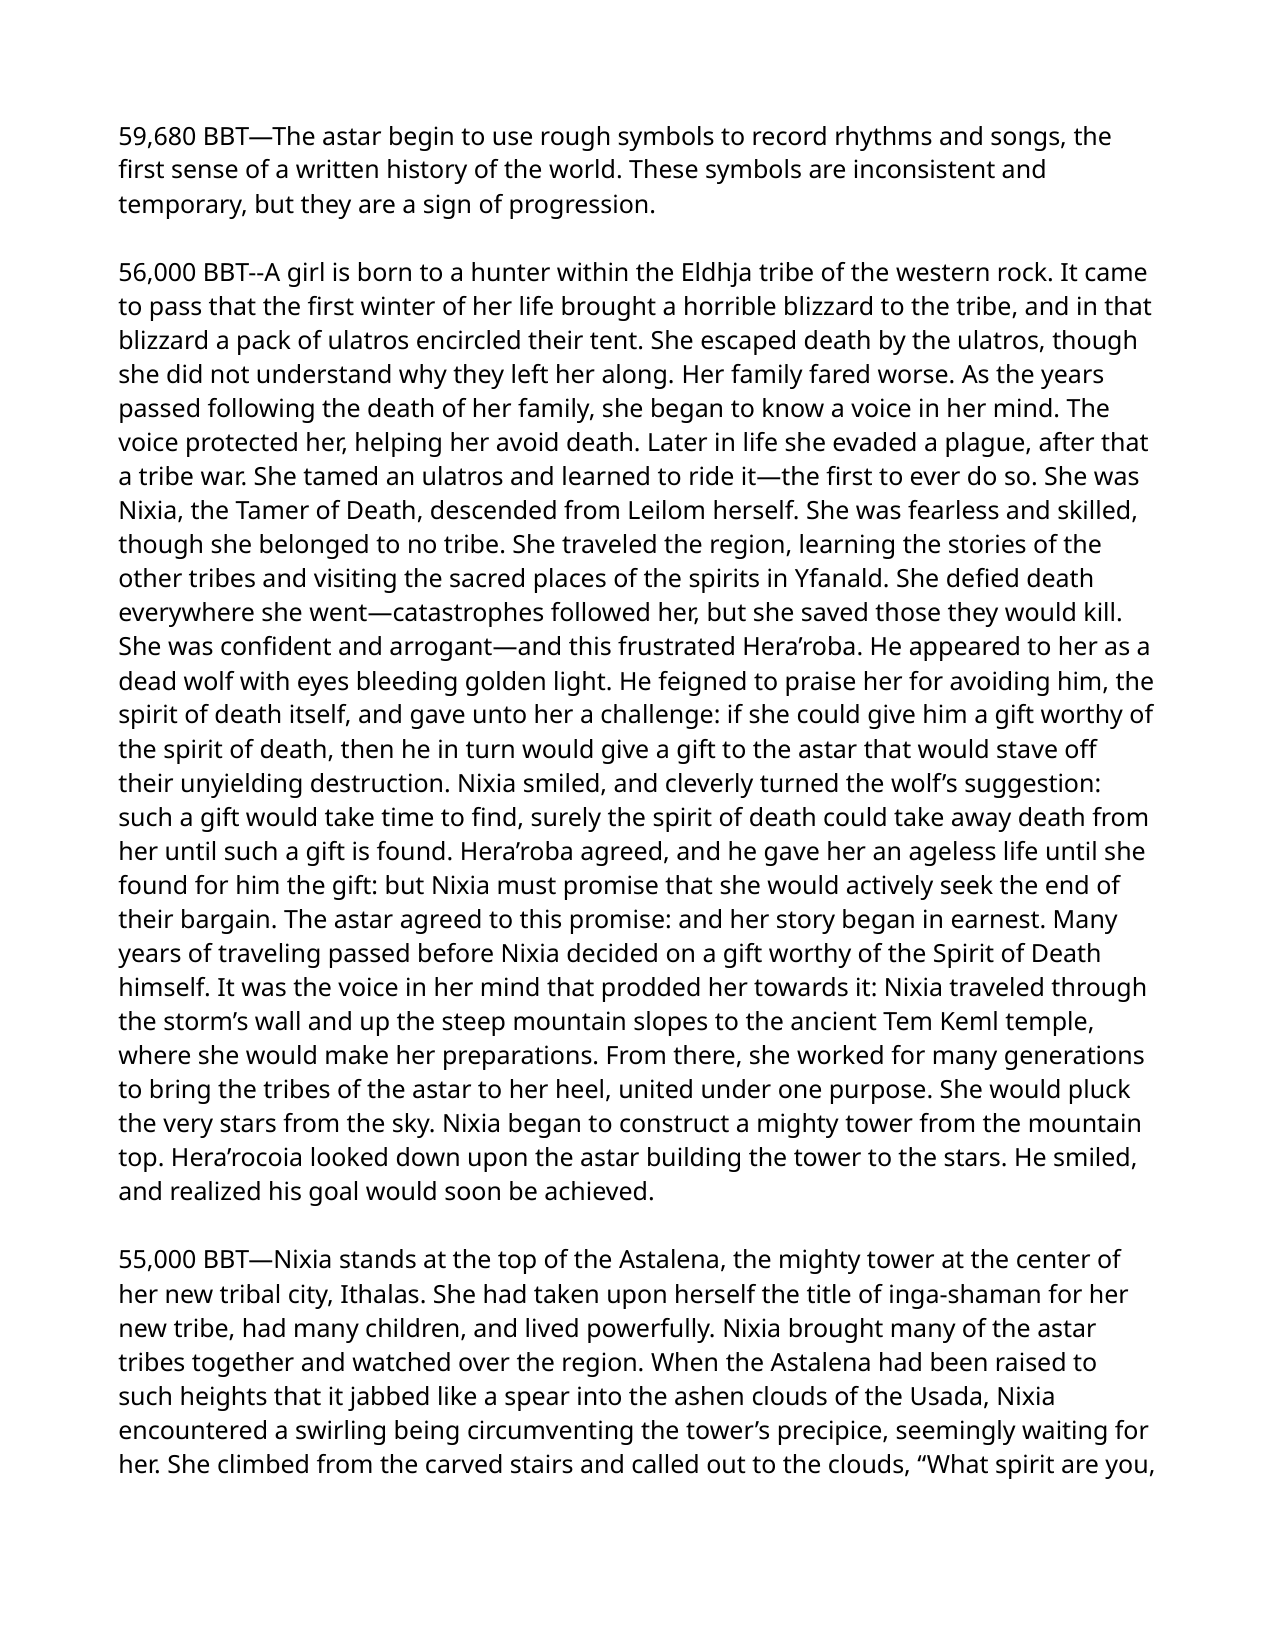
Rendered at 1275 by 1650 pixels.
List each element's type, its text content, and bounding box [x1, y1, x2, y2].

text 59,680 BBT—The astar begin to use rough symbols to record rhythms and songs, the first sense of a written history of the world. These symbols are inconsistent and temporary, but they are a sign of progression. [118, 118, 1157, 220]
text 56,000 BBT--A girl is born to a hunter within the Eldhja tribe of the western rock. It came to pass that the first winter of her life brought a horrible blizzard to the tribe, and in that blizzard a pack of ulatros encircled their tent. She escaped death by the ulatros, though she did not understand why they left her along. Her family fared worse. As the years passed following the death of her family, she began to know a voice in her mind. The voice protected her, helping her avoid death. Later in life she evaded a plague, after that a tribe war. She tamed an ulatros and learned to ride it—the first to ever do so. She was Nixia, the Tamer of Death, descended from Leilom herself. She was fearless and skilled, though she belonged to no tribe. She traveled the region, learning the stories of the other tribes and visiting the sacred places of the spirits in Yfanald. She defied death everywhere she went—catastrophes followed her, but she saved those they would kill. She was confident and arrogant—and this frustrated Hera’roba. He appeared to her as a dead wolf with eyes bleeding golden light. He feigned to praise her for avoiding him, the spirit of death itself, and gave unto her a challenge: if she could give him a gift worthy of the spirit of death, then he in turn would give a gift to the astar that would stave off their unyielding destruction. Nixia smiled, and cleverly turned the wolf’s suggestion: such a gift would take time to find, surely the spirit of death could take away death from her until such a gift is found. Hera’roba agreed, and he gave her an ageless life until she found for him the gift: but Nixia must promise that she would actively seek the end of their bargain. The astar agreed to this promise: and her story began in earnest. Many years of traveling passed before Nixia decided on a gift worthy of the Spirit of Death himself. It was the voice in her mind that prodded her towards it: Nixia traveled through the storm’s wall and up the steep mountain slopes to the ancient Tem Keml temple, where she would make her preparations. From there, she worked for many generations to bring the tribes of the astar to her heel, united under one purpose. She would pluck the very stars from the sky. Nixia began to construct a mighty tower from the mountain top. Hera’rocoia looked down upon the astar building the tower to the stars. He smiled, and realized his goal would soon be achieved. [118, 254, 1157, 1208]
text 55,000 BBT—Nixia stands at the top of the Astalena, the mighty tower at the center of her new tribal city, Ithalas. She had taken upon herself the title of inga-shaman for her new tribe, had many children, and lived powerfully. Nixia brought many of the astar tribes together and watched over the region. When the Astalena had been raised to such heights that it jabbed like a spear into the ashen clouds of the Usada, Nixia encountered a swirling being circumventing the tower’s precipice, seemingly waiting for her. She climbed from the carved stairs and called out to the clouds, “What spirit are you, [118, 1242, 1157, 1481]
